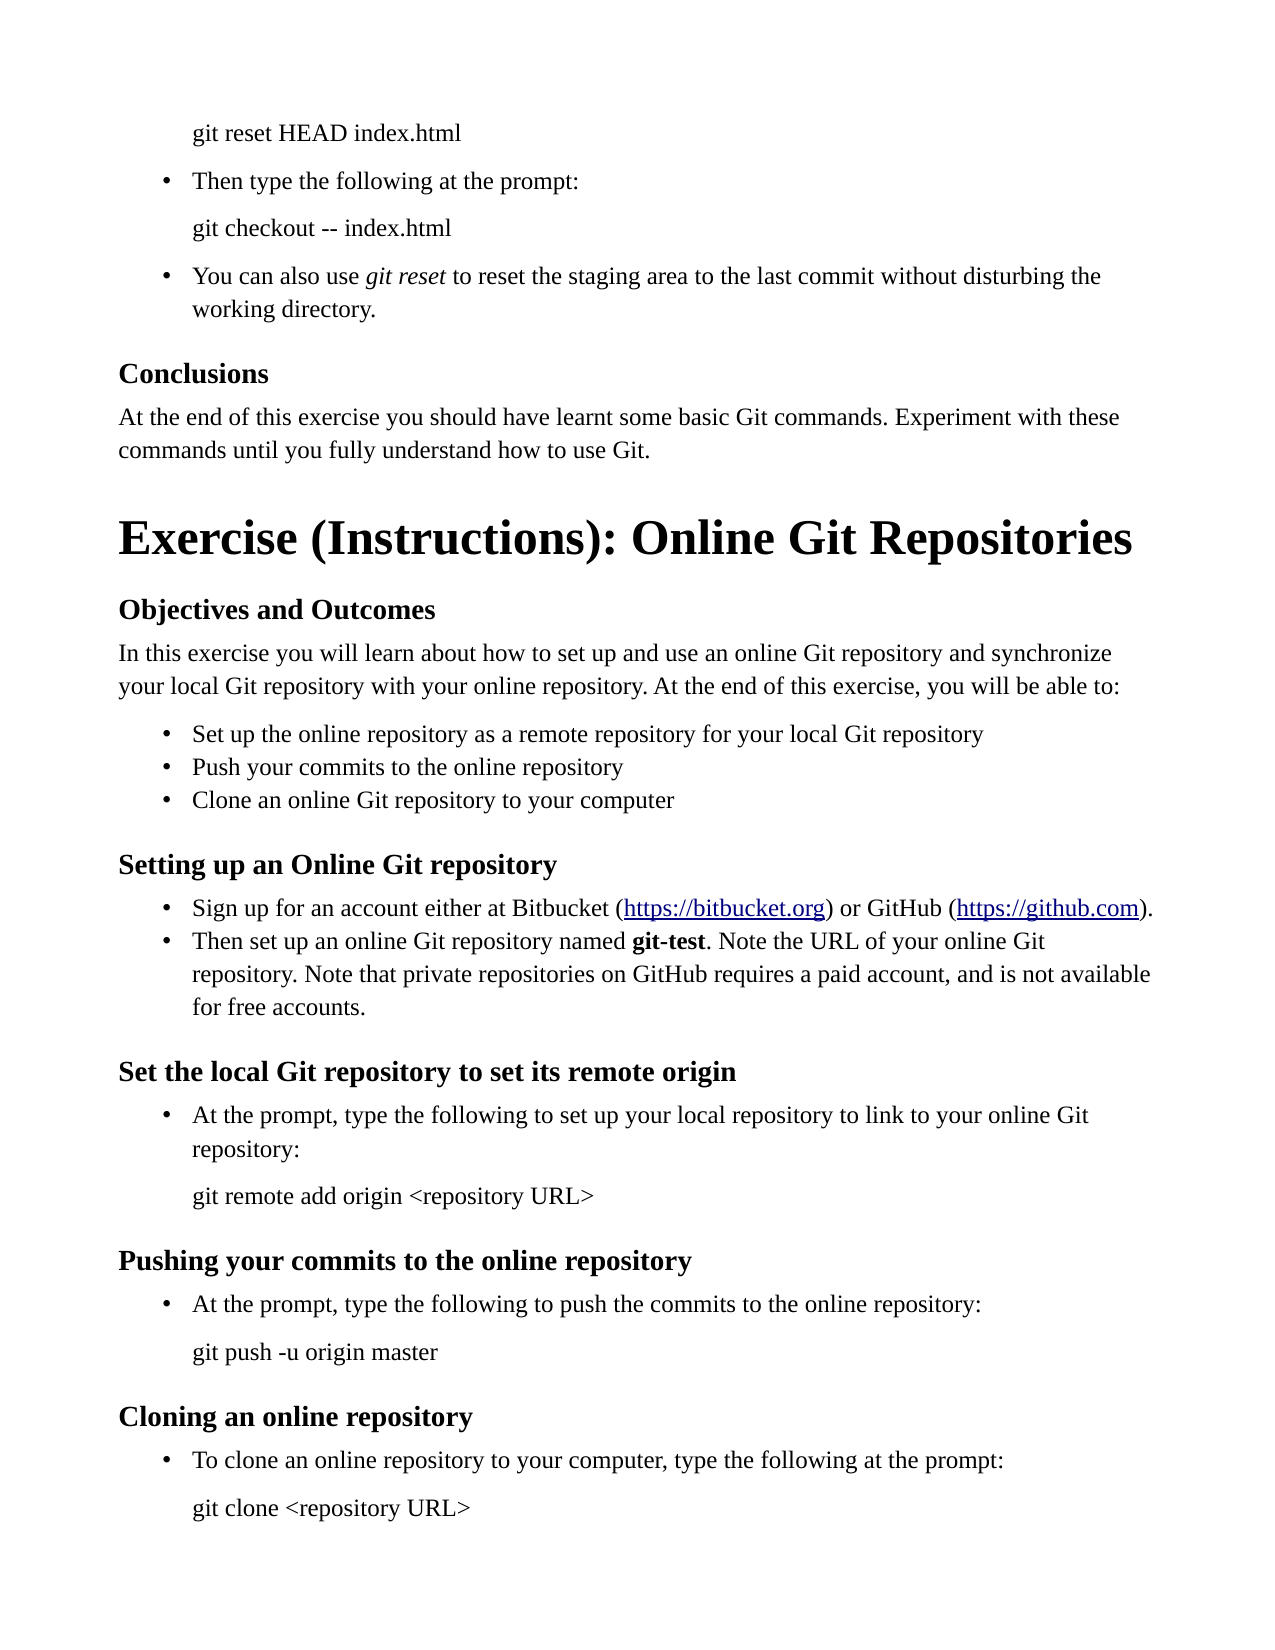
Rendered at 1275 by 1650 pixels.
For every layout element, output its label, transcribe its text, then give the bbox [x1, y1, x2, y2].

list At the prompt, type the following to set up your local repository to link to your online Git repository: [162, 1101, 1157, 1162]
list Then type the following at the prompt: [162, 166, 1157, 194]
text git remote add origin <repository URL> [192, 1181, 1157, 1210]
list You can also use git reset to reset the staging area to the last commit without disturbing the working directory. [162, 261, 1157, 323]
subtitle Exercise (Instructions): Online Git Repositories [118, 508, 1157, 565]
list Sign up for an account either at Bitbucket (https://bitbucket.org) or GitHub (https://github.com). [162, 893, 1157, 922]
subtitle Set the local Git repository to set its remote origin [118, 1054, 1157, 1088]
subtitle Cloning an online repository [118, 1399, 1157, 1433]
list Then set up an online Git repository named git-test. Note the URL of your online Git repository. Note that private repositories on GitHub requires a paid account, and is not available for free accounts. [162, 926, 1157, 1021]
text In this exercise you will learn about how to set up and use an online Git repository and synchronize your local Git repository with your online repository. At the end of this exercise, you will be able to: [118, 638, 1157, 700]
subtitle Conclusions [118, 356, 1157, 390]
list Clone an online Git repository to your computer [162, 785, 1157, 814]
subtitle Objectives and Outcomes [118, 592, 1157, 626]
text git reset HEAD index.html [192, 118, 1157, 147]
text git clone <repository URL> [192, 1493, 1157, 1522]
list At the prompt, type the following to push the commits to the online repository: [162, 1289, 1157, 1318]
text git push -u origin master [192, 1337, 1157, 1366]
list Set up the online repository as a remote repository for your local Git repository [162, 719, 1157, 748]
list To clone an online repository to your computer, type the following at the prompt: [162, 1445, 1157, 1474]
list Push your commits to the online repository [162, 752, 1157, 781]
subtitle Setting up an Online Git repository [118, 847, 1157, 881]
subtitle Pushing your commits to the online repository [118, 1243, 1157, 1277]
text At the end of this exercise you should have learnt some basic Git commands. Experiment with these commands until you fully understand how to use Git. [118, 402, 1157, 464]
text git checkout -- index.html [192, 213, 1157, 242]
